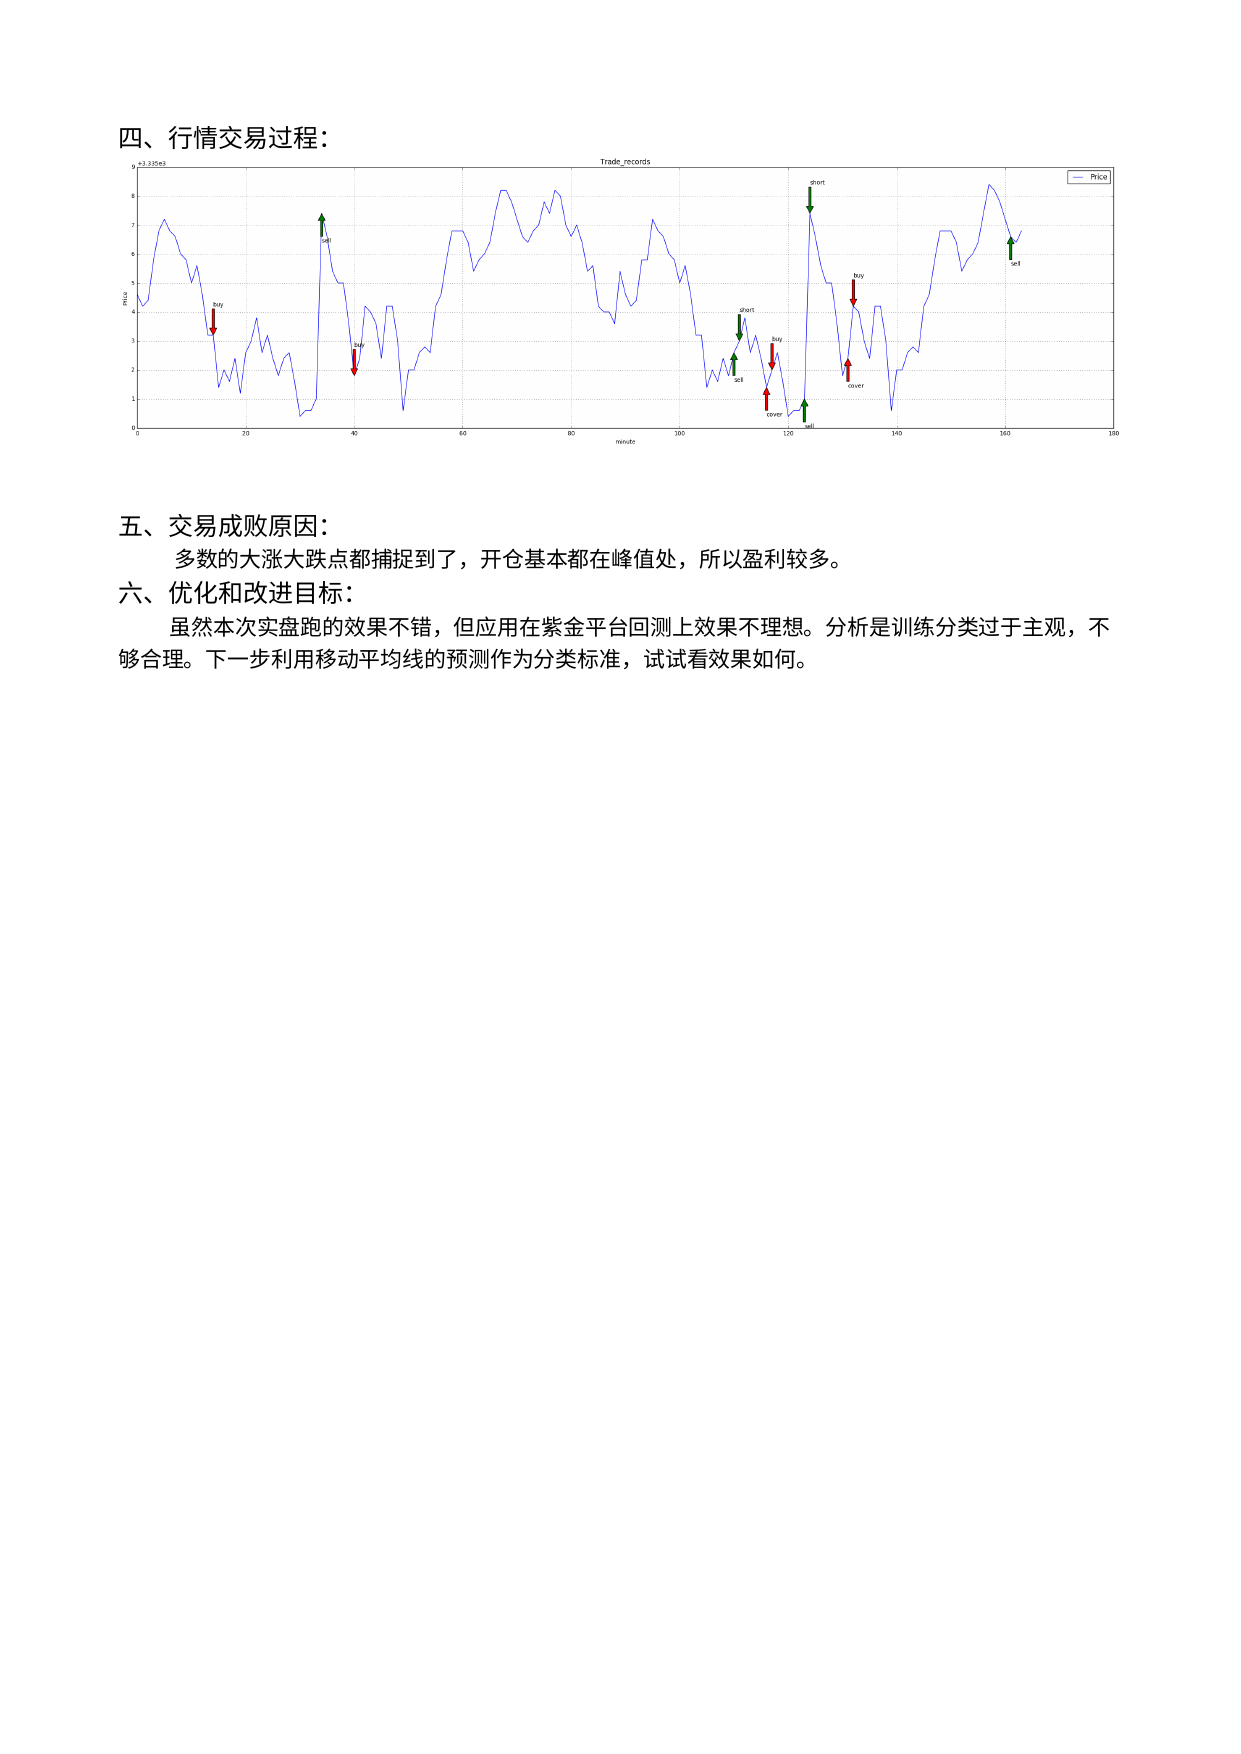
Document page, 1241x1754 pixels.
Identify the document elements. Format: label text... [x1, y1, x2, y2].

text 四、行情交易过程： [118, 118, 1122, 154]
picture [118, 154, 1123, 449]
text 六、优化和改进目标： [118, 574, 1122, 610]
text 多数的大涨大跌点都捕捉到了，开仓基本都在峰值处，所以盈利较多。 [118, 542, 1122, 574]
text 虽然本次实盘跑的效果不错，但应用在紫金平台回测上效果不理想。分析是训练分类过于主观，不够合理。下一步利用移动平均线的预测作为分类标准，试试看效果如何。 [118, 610, 1122, 674]
text 五、交易成败原因： [118, 506, 1122, 542]
